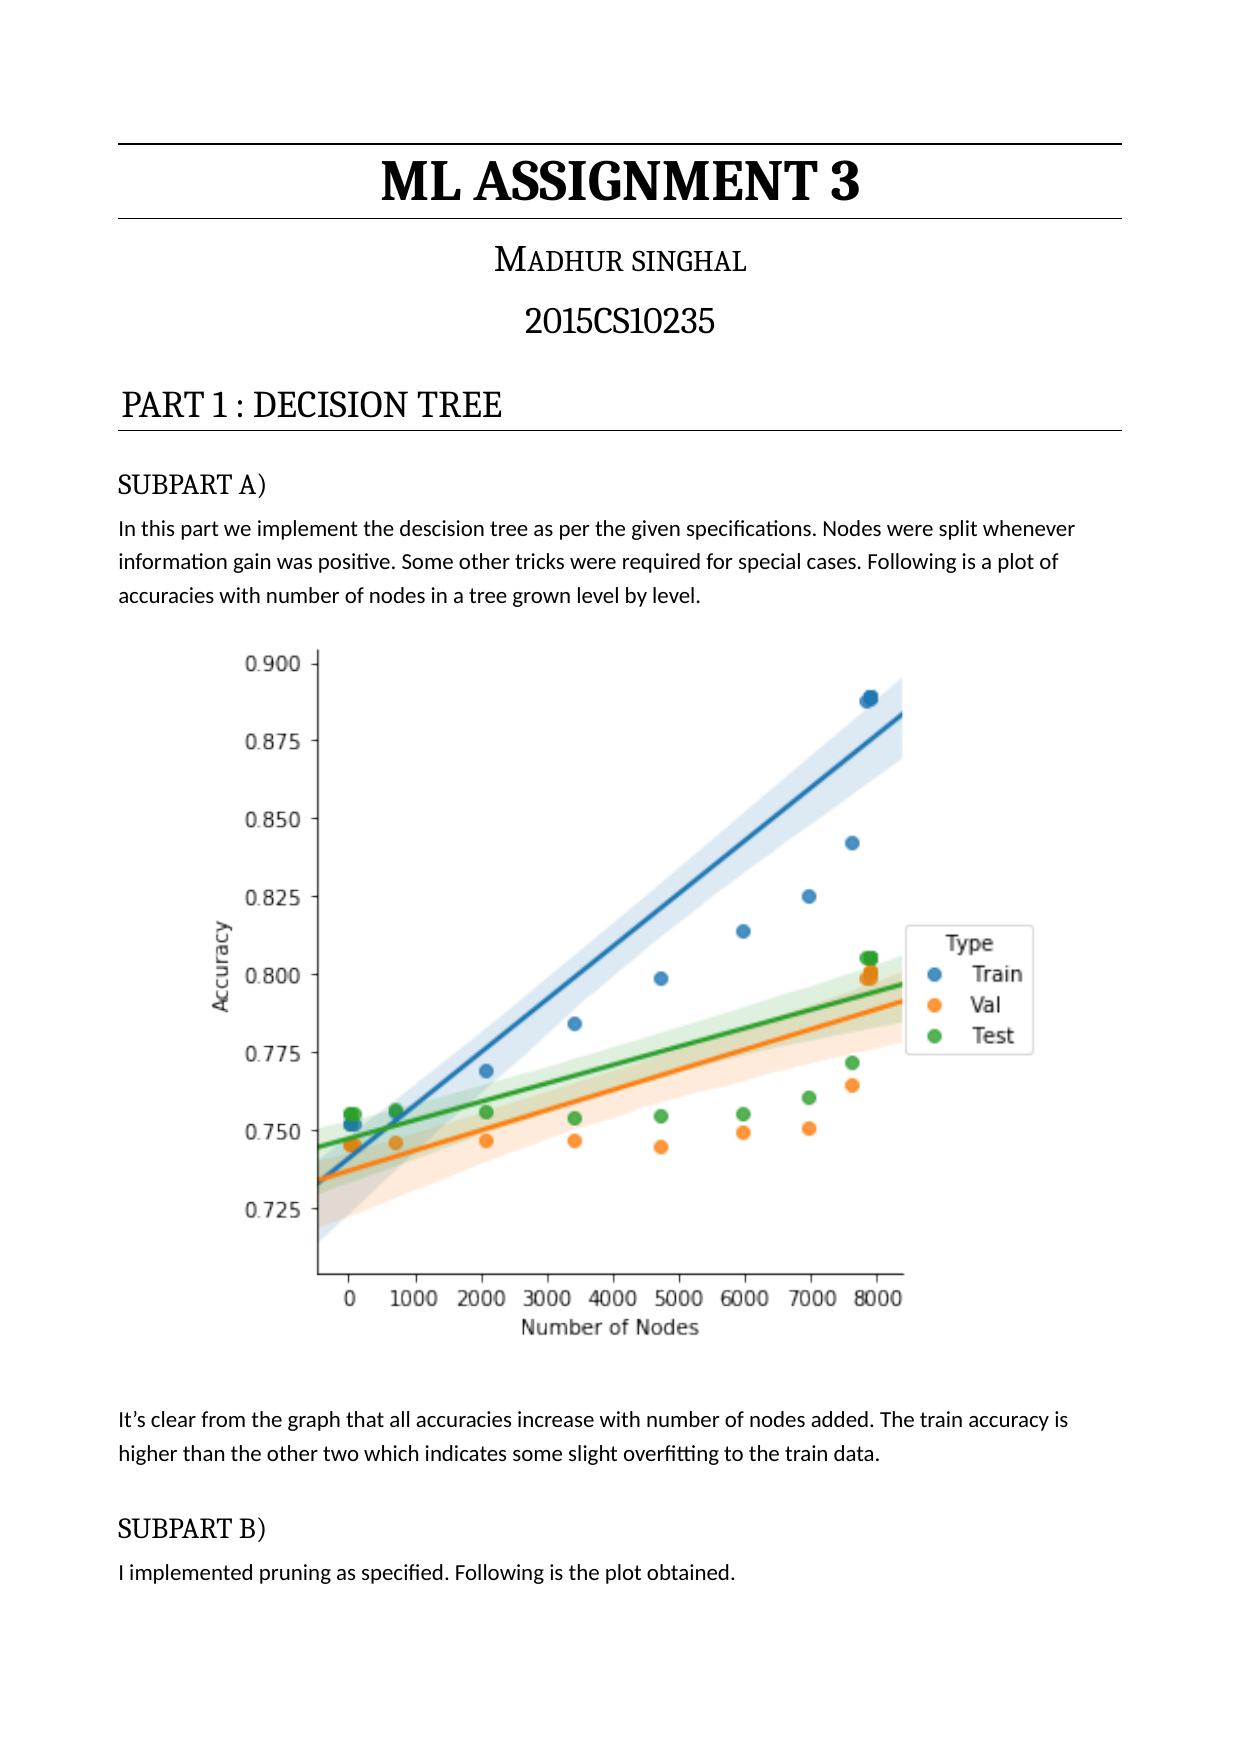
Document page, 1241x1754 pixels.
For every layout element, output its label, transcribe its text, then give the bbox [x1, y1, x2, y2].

subtitle Subpart b) [118, 1512, 1122, 1546]
title ML Assignment 3 [118, 145, 1122, 218]
text I implemented pruning as specified. Following is the plot obtained. [118, 1558, 1122, 1586]
picture [200, 629, 1040, 1352]
text It’s clear from the graph that all accuracies increase with number of nodes added. The train accuracy is higher than the other two which indicates some slight overfitting to the train data. [118, 1406, 1122, 1467]
subtitle Madhur singhal [118, 238, 1122, 281]
subtitle Part 1 : Decision Tree [118, 380, 1122, 430]
subtitle 2015CS10235 [118, 300, 1122, 343]
text In this part we implement the descision tree as per the given specifications. Nodes were split whenever information gain was positive. Some other tricks were required for special cases. Following is a plot of accuracies with number of nodes in a tree grown level by level. [118, 514, 1122, 609]
subtitle Subpart a) [118, 468, 1122, 501]
